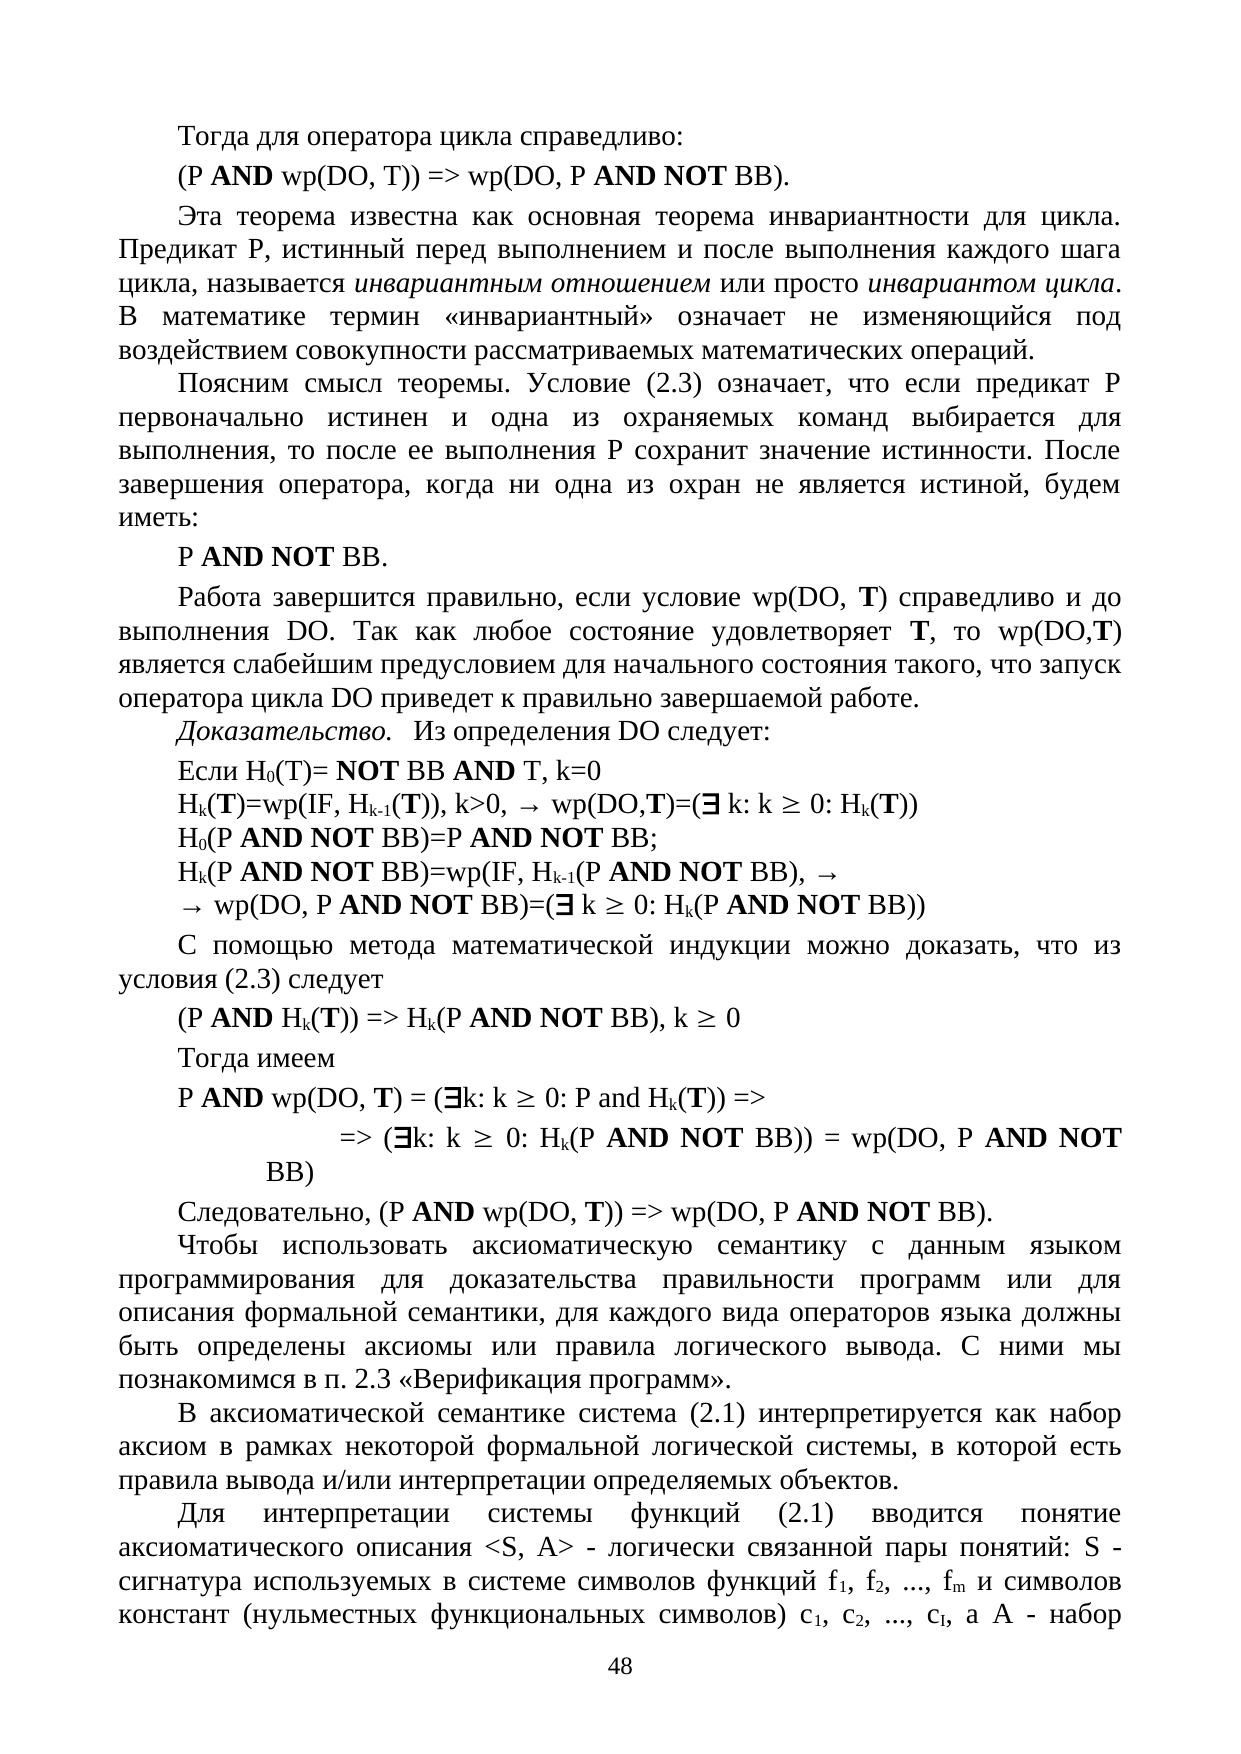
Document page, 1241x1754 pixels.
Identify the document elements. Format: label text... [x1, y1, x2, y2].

text С помощью метода математической индукции можно доказать, что из условия (2.3) следует [118, 927, 1122, 994]
text P AND wp(DO, T) = (k: k  0: P and Hk(T)) => [118, 1080, 1122, 1114]
text Поясним смысл теоремы. Условие (2.3) означает, что если предикат P первоначально истинен и одна из охраняемых команд выбирается для выполнения, то после ее выполнения P сохранит значение истинности. После завершения оператора, когда ни одна из охран не является истиной, будем иметь: [118, 365, 1122, 533]
text P AND NOT BB. [118, 539, 1122, 573]
text Если H0(T)= NOT BB AND T, k=0 [118, 753, 1122, 787]
text (P AND Hk(T)) => Hk(P AND NOT BB), k  0 [118, 1001, 1122, 1034]
text Тогда для оператора цикла справедливо: [118, 118, 1122, 152]
text (P AND wp(DO, T)) => wp(DO, P AND NOT BB). [118, 158, 1122, 191]
text Hk(T)=wp(IF, Hk-1(T)), k>0, → wp(DO,T)=( k: k  0: Hk(T)) [118, 787, 1122, 820]
text H0(P AND NOT BB)=P AND NOT BB; [118, 820, 1122, 854]
text Доказательство. Из определения DO следует: [118, 713, 1122, 747]
text Чтобы использовать аксиоматическую семантику с данным языком программирования для доказательства правильности программ или для описания формальной семантики, для каждого вида операторов языка должны быть определены аксиомы или правила логического вывода. С ними мы познакомимся в п. 2.3 «Верификация программ». [118, 1227, 1122, 1395]
text Hk(P AND NOT BB)=wp(IF, Hk-1(P AND NOT BB), → [118, 854, 1122, 887]
text → wp(DO, P AND NOT BB)=( k  0: Hk(P AND NOT BB)) [118, 887, 1122, 921]
text => (k: k  0: Hk(P AND NOT BB)) = wp(DO, P AND NOT BB) [266, 1120, 1122, 1187]
text Для интерпретации системы функций (2.1) вводится понятие аксиоматического описания <S, A> - логически связанной пары понятий: S - сигнатура используемых в системе символов функций f1, f2, ..., fm и символов констант (нульместных функциональных символов) c1, c2, ..., cI, а A - набор [118, 1496, 1122, 1630]
text Тогда имеем [118, 1041, 1122, 1074]
text В аксиоматической семантике система (2.1) интерпретируется как набор аксиом в рамках некоторой формальной логической системы, в которой есть правила вывода и/или интерпретации определяемых объектов. [118, 1395, 1122, 1496]
text Следовательно, (P AND wp(DO, T)) => wp(DO, P AND NOT BB). [118, 1194, 1122, 1227]
text Эта теорема известна как основная теорема инвариантности для цикла. Предикат Р, истинный перед выполнением и после выполнения каждого шага цикла, называется инвариантным отношением или просто инвариантом цикла. В математике термин «инвариантный» означает не изменяющийся под воздействием совокупности рассматриваемых математических операций. [118, 198, 1122, 365]
text Работа завершится правильно, если условие wp(DO, T) справедливо и до выполнения DO. Так как любое состояние удовлетворяет T, то wp(DO,T) является слабейшим предусловием для начального состояния такого, что запуск оператора цикла DO приведет к правильно завершаемой работе. [118, 579, 1122, 713]
